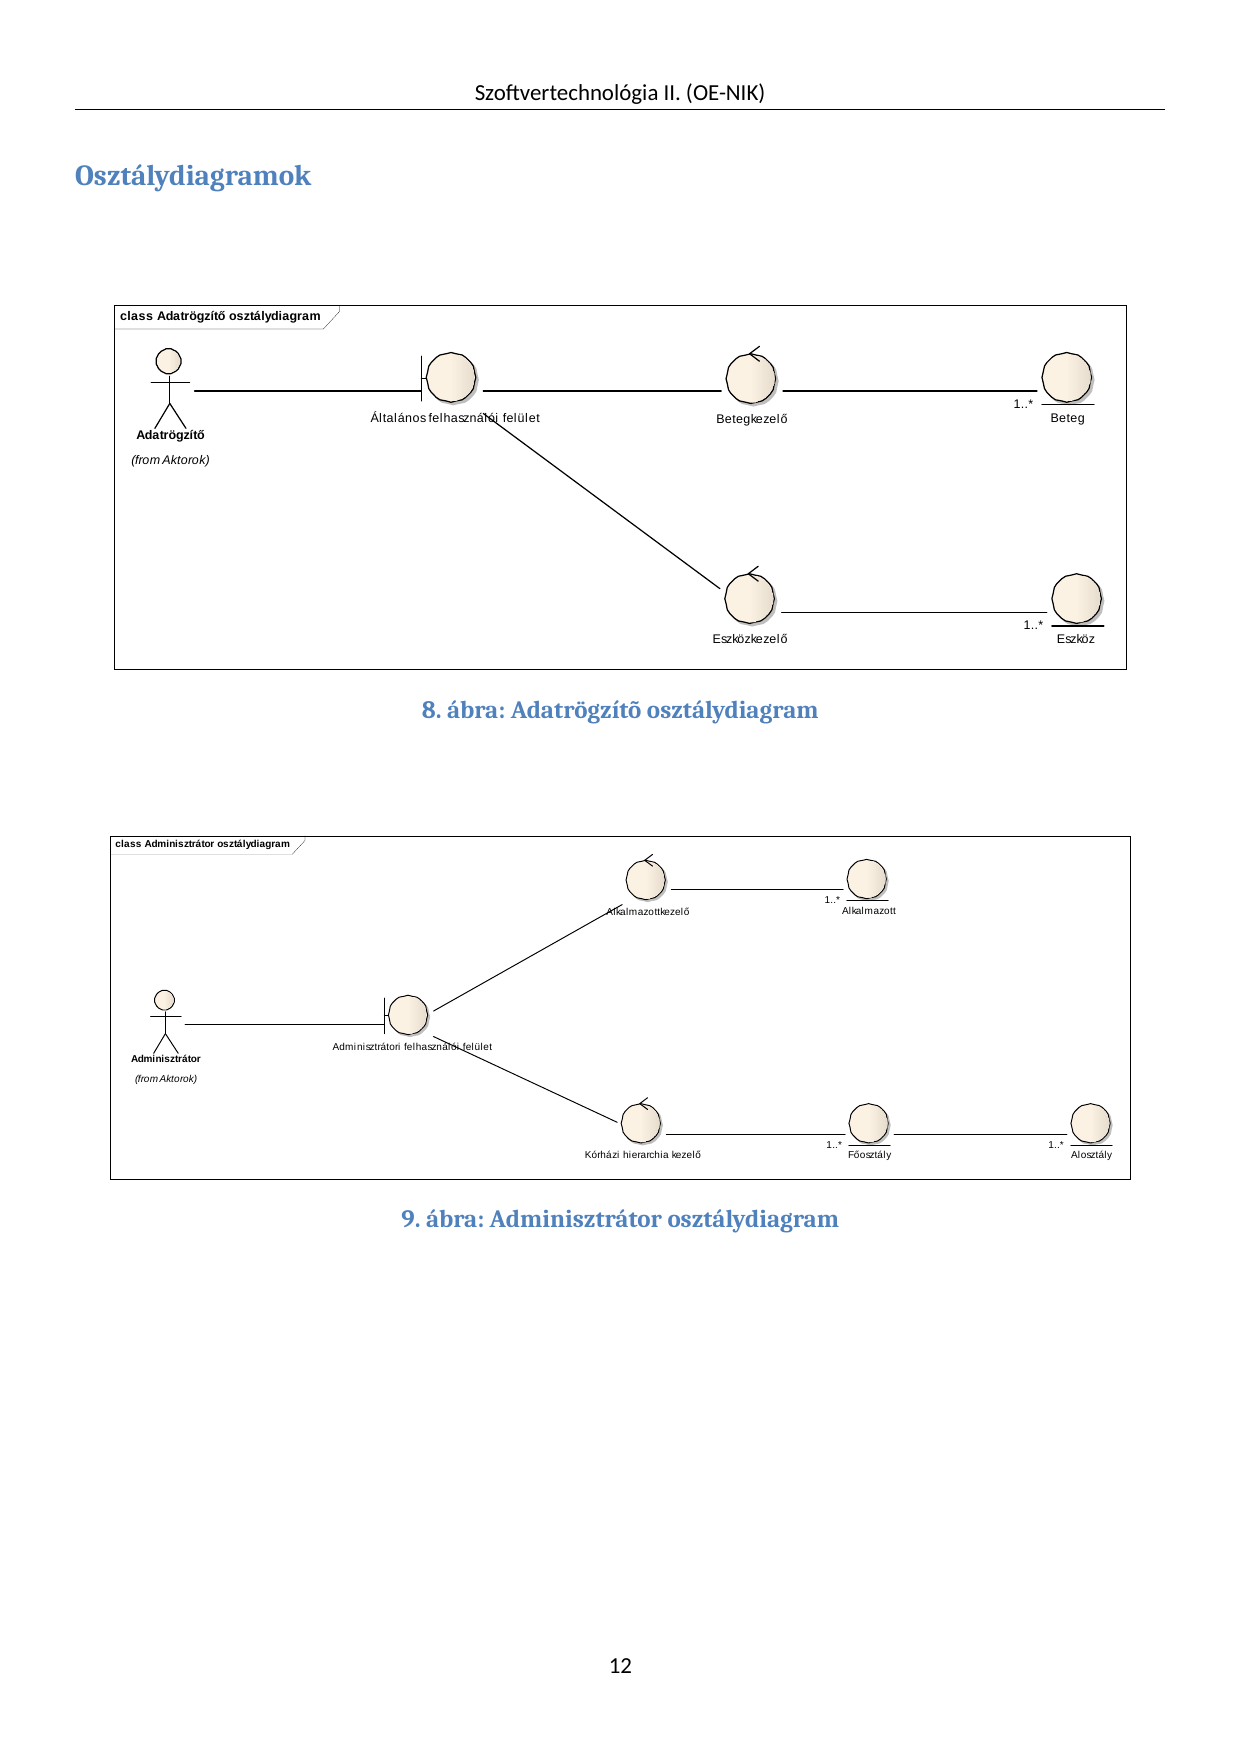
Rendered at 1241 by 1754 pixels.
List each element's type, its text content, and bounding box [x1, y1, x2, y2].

subtitle Osztálydiagramok [75, 159, 1165, 193]
subtitle 8. ábra: Adatrögzítõ osztálydiagram [75, 696, 1165, 724]
subtitle 9. ábra: Adminisztrátor osztálydiagram [75, 1205, 1165, 1234]
